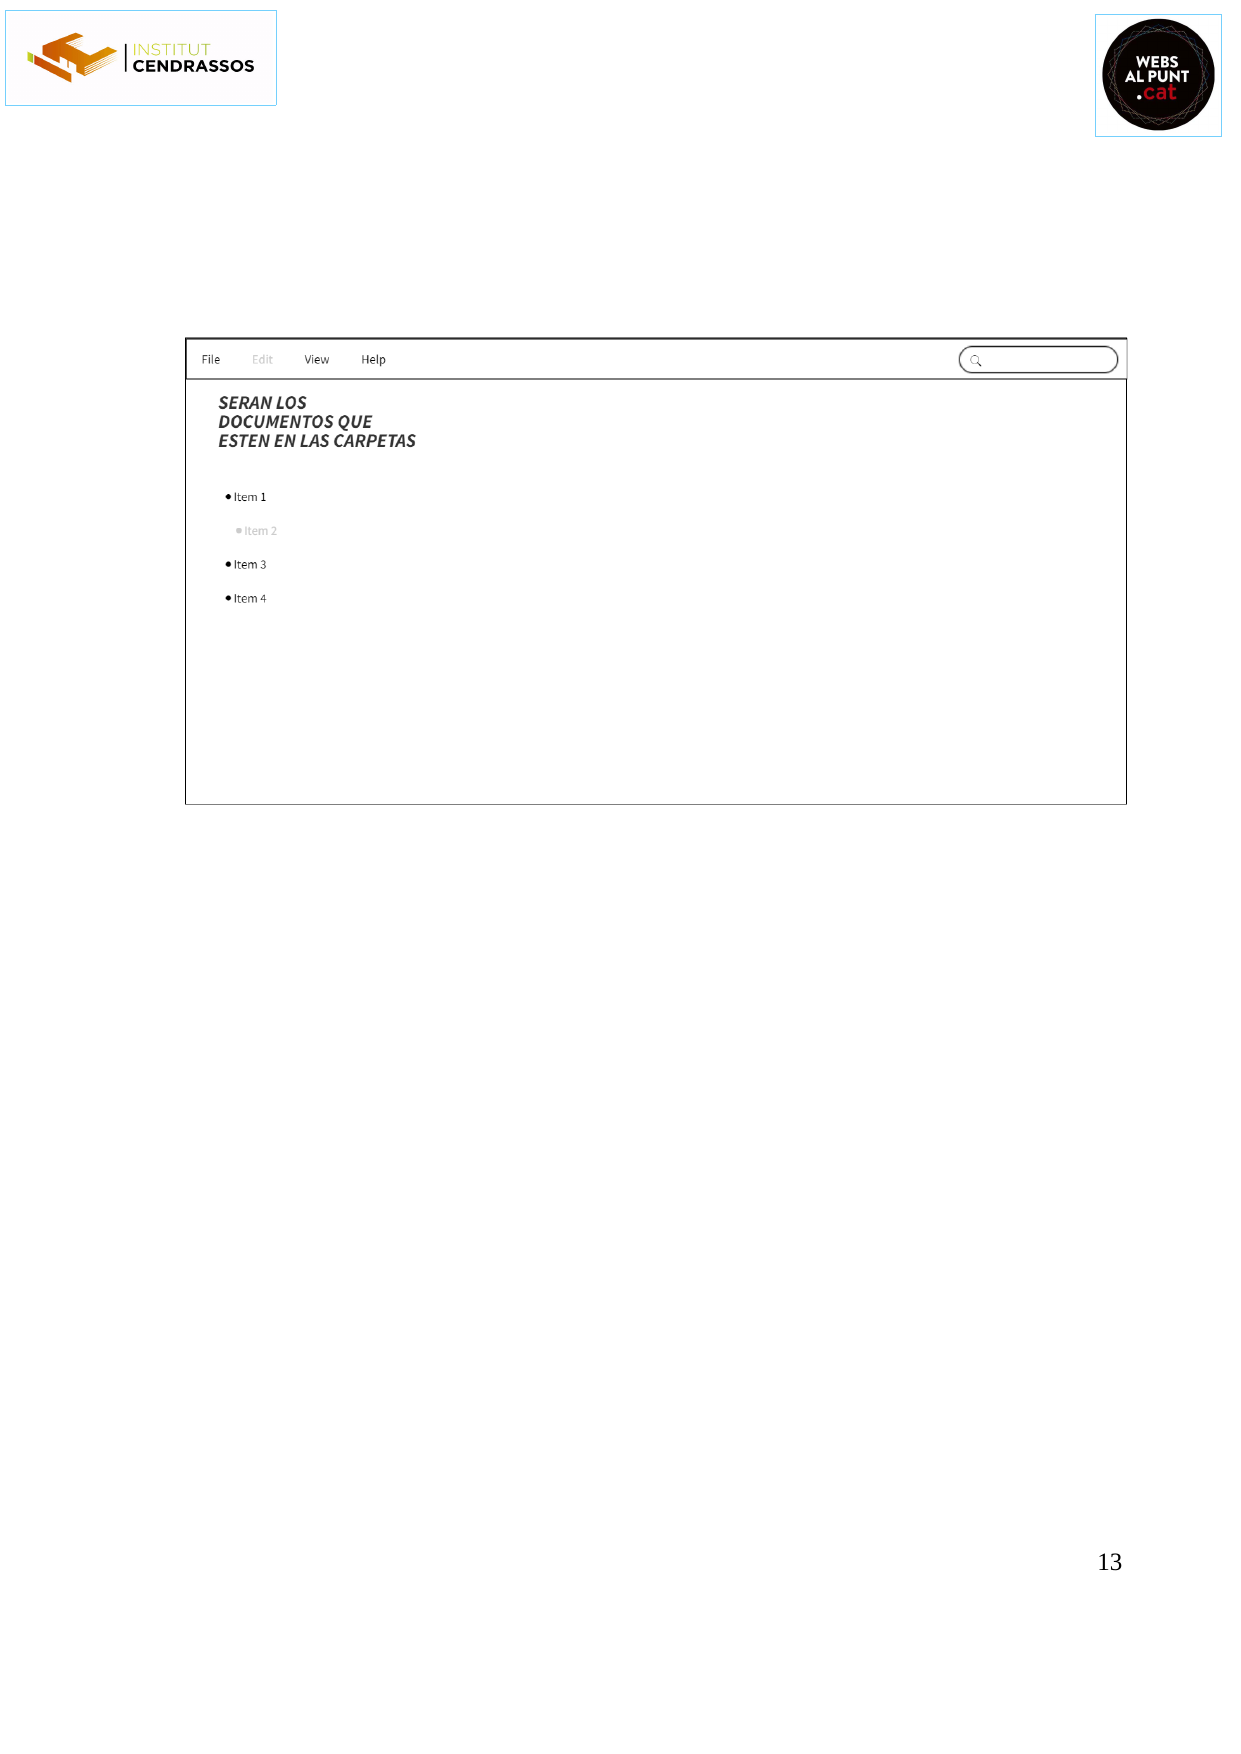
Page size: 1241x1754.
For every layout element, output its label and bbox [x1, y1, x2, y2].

picture [8, 13, 273, 103]
picture [182, 333, 1128, 805]
picture [1097, 17, 1219, 133]
